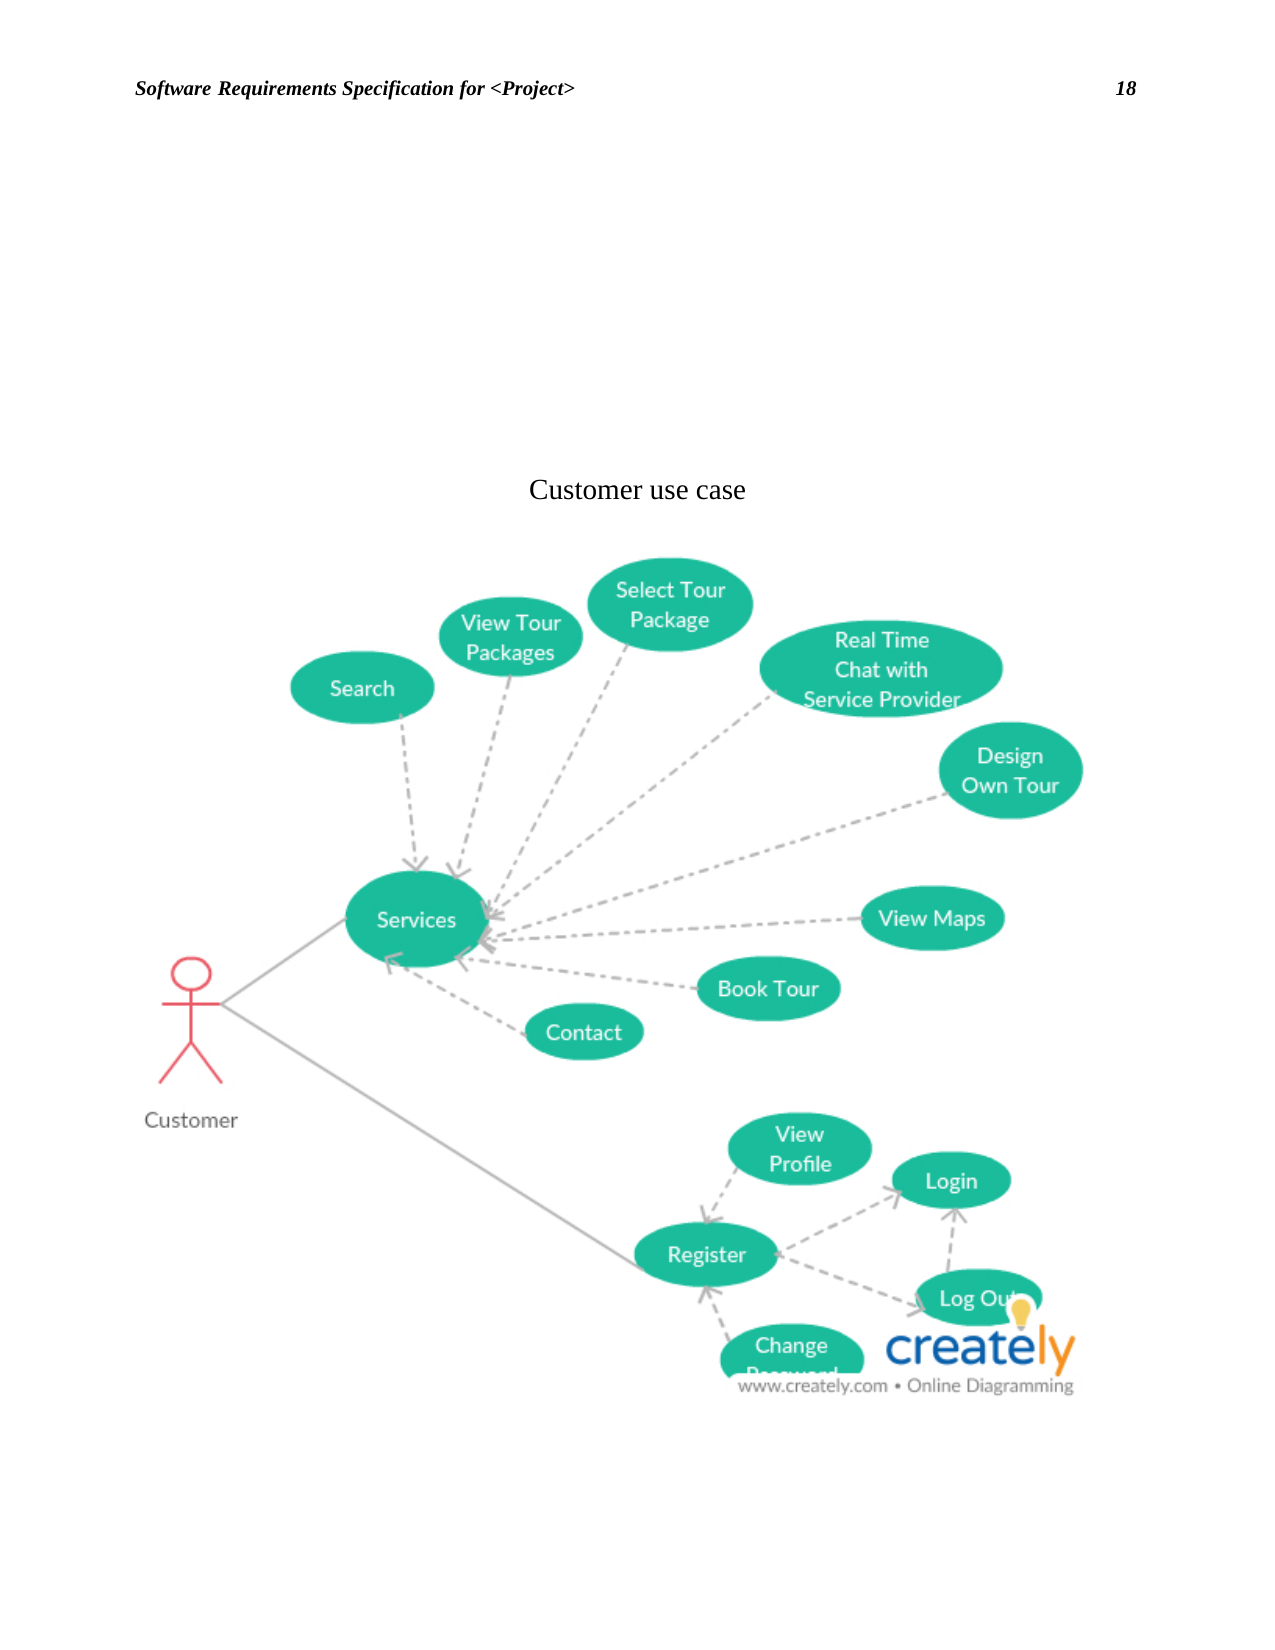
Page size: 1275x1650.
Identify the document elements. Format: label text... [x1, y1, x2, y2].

text Customer use case [135, 472, 1140, 506]
picture [135, 543, 1096, 1411]
